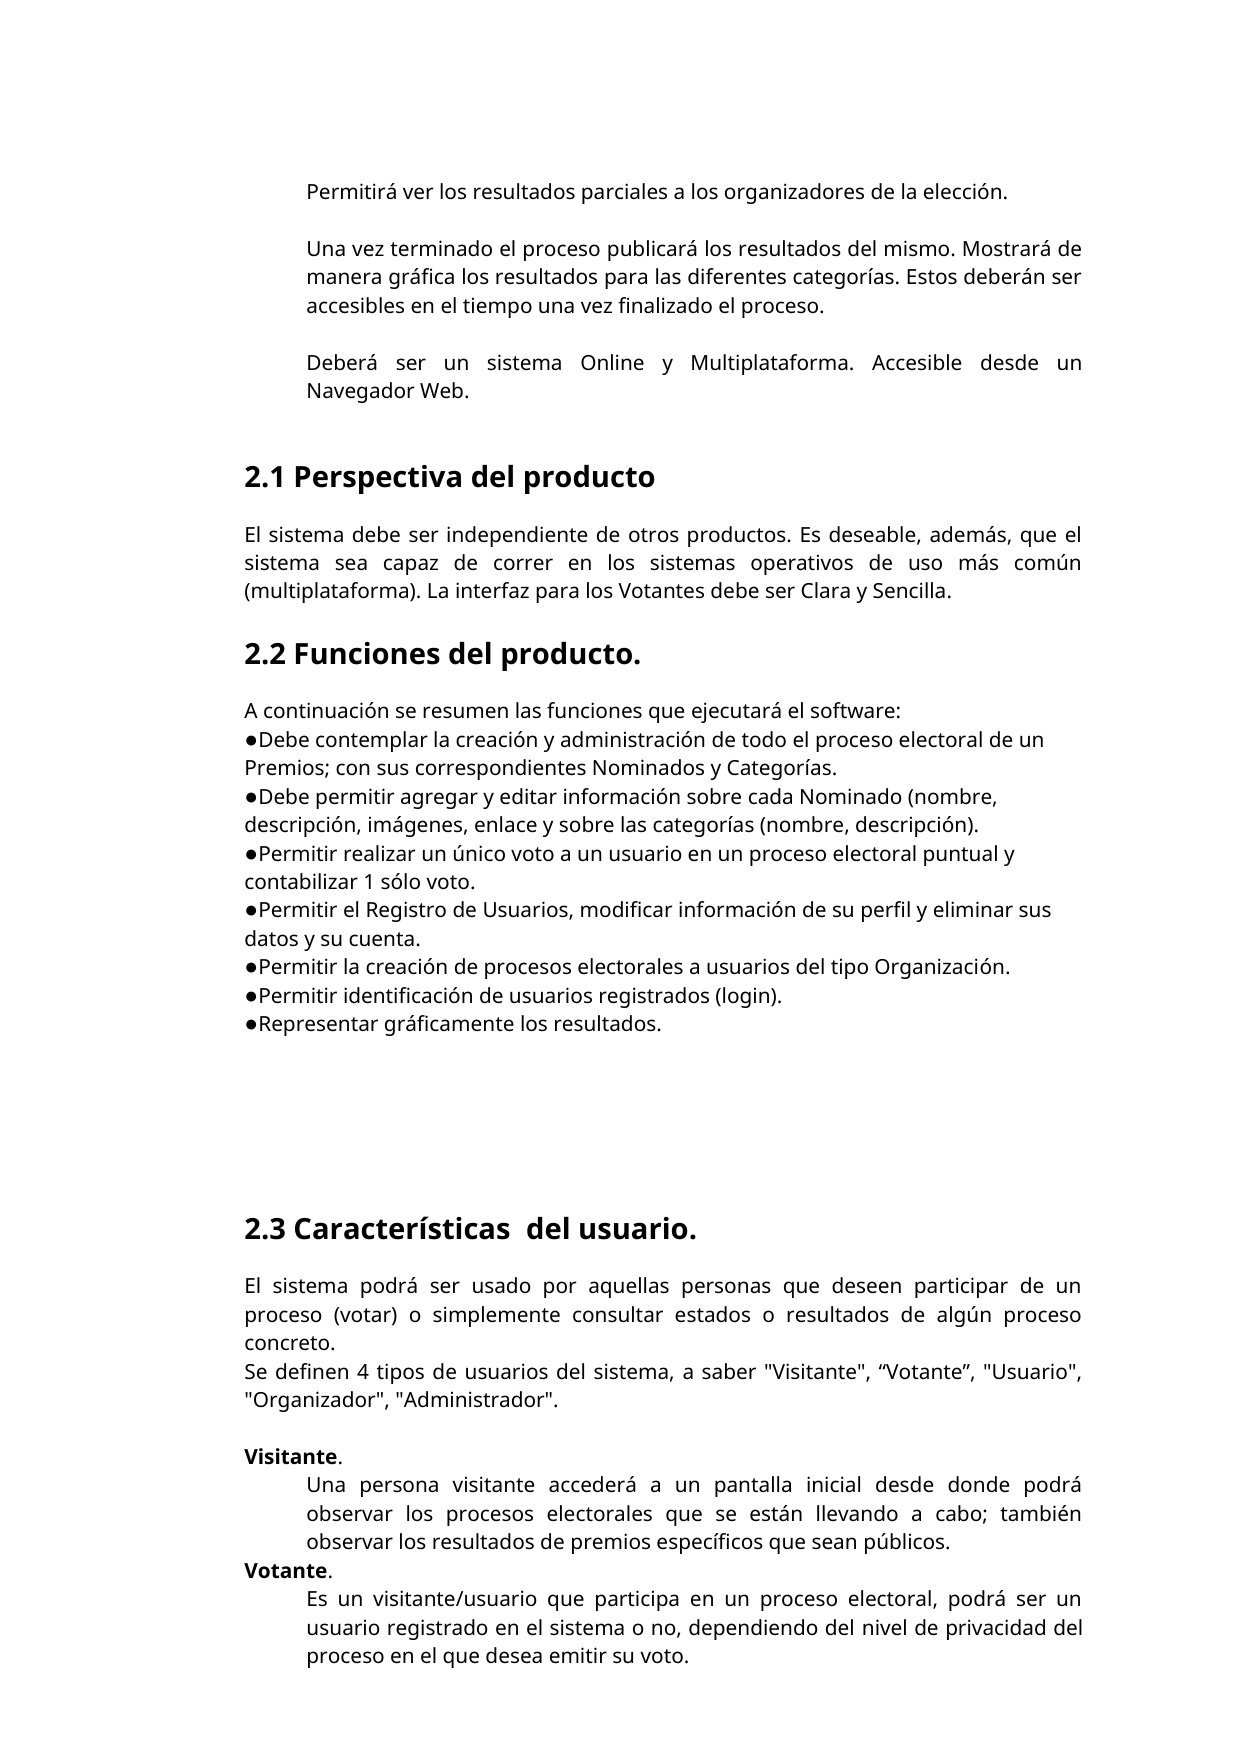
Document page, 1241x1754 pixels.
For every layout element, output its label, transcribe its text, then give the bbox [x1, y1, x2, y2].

text A continuación se resumen las funciones que ejecutará el software: [244, 697, 1083, 725]
text 2.1 Perspectiva del producto [244, 457, 1083, 496]
text 2.3 Características del usuario. [244, 1208, 1083, 1248]
list Representar gráficamente los resultados. [207, 1009, 1083, 1038]
text Visitante. [244, 1442, 1083, 1471]
list Permitir el Registro de Usuarios, modificar información de su perfil y eliminar sus datos y su cuenta. [207, 896, 1083, 952]
list Debe contemplar la creación y administración de todo el proceso electoral de un Premios; con sus correspondientes Nominados y Categorías. [207, 725, 1083, 782]
list Permitir identificación de usuarios registrados (login). [207, 981, 1083, 1009]
text El sistema debe ser independiente de otros productos. Es deseable, además, que el sistema sea capaz de correr en los sistemas operativos de uso más común (multiplataforma). La interfaz para los Votantes debe ser Clara y Sencilla. [244, 520, 1083, 605]
text Deberá ser un sistema Online y Multiplataforma. Accesible desde un Navegador Web. [306, 348, 1083, 405]
list Permitir realizar un único voto a un usuario en un proceso electoral puntual y contabilizar 1 sólo voto. [207, 839, 1083, 896]
text Una vez terminado el proceso publicará los resultados del mismo. Mostrará de manera gráfica los resultados para las diferentes categorías. Estos deberán ser accesibles en el tiempo una vez finalizado el proceso. [306, 234, 1083, 319]
list Debe permitir agregar y editar información sobre cada Nominado (nombre, descripción, imágenes, enlace y sobre las categorías (nombre, descripción). [207, 782, 1083, 839]
text Permitirá ver los resultados parciales a los organizadores de la elección. [306, 177, 1083, 206]
text Es un visitante/usuario que participa en un proceso electoral, podrá ser un usuario registrado en el sistema o no, dependiendo del nivel de privacidad del proceso en el que desea emitir su voto. [306, 1584, 1083, 1670]
text Votante. [244, 1556, 1083, 1584]
list Permitir la creación de procesos electorales a usuarios del tipo Organización. [207, 952, 1083, 981]
text Una persona visitante accederá a un pantalla inicial desde donde podrá observar los procesos electorales que se están llevando a cabo; también observar los resultados de premios específicos que sean públicos. [306, 1471, 1083, 1556]
text 2.2 Funciones del producto. [244, 633, 1083, 673]
text El sistema podrá ser usado por aquellas personas que deseen participar de un proceso (votar) o simplemente consultar estados o resultados de algún proceso concreto. [244, 1272, 1083, 1357]
text Se definen 4 tipos de usuarios del sistema, a saber "Visitante", “Votante”, "Usuario", "Organizador", "Administrador". [244, 1357, 1083, 1414]
